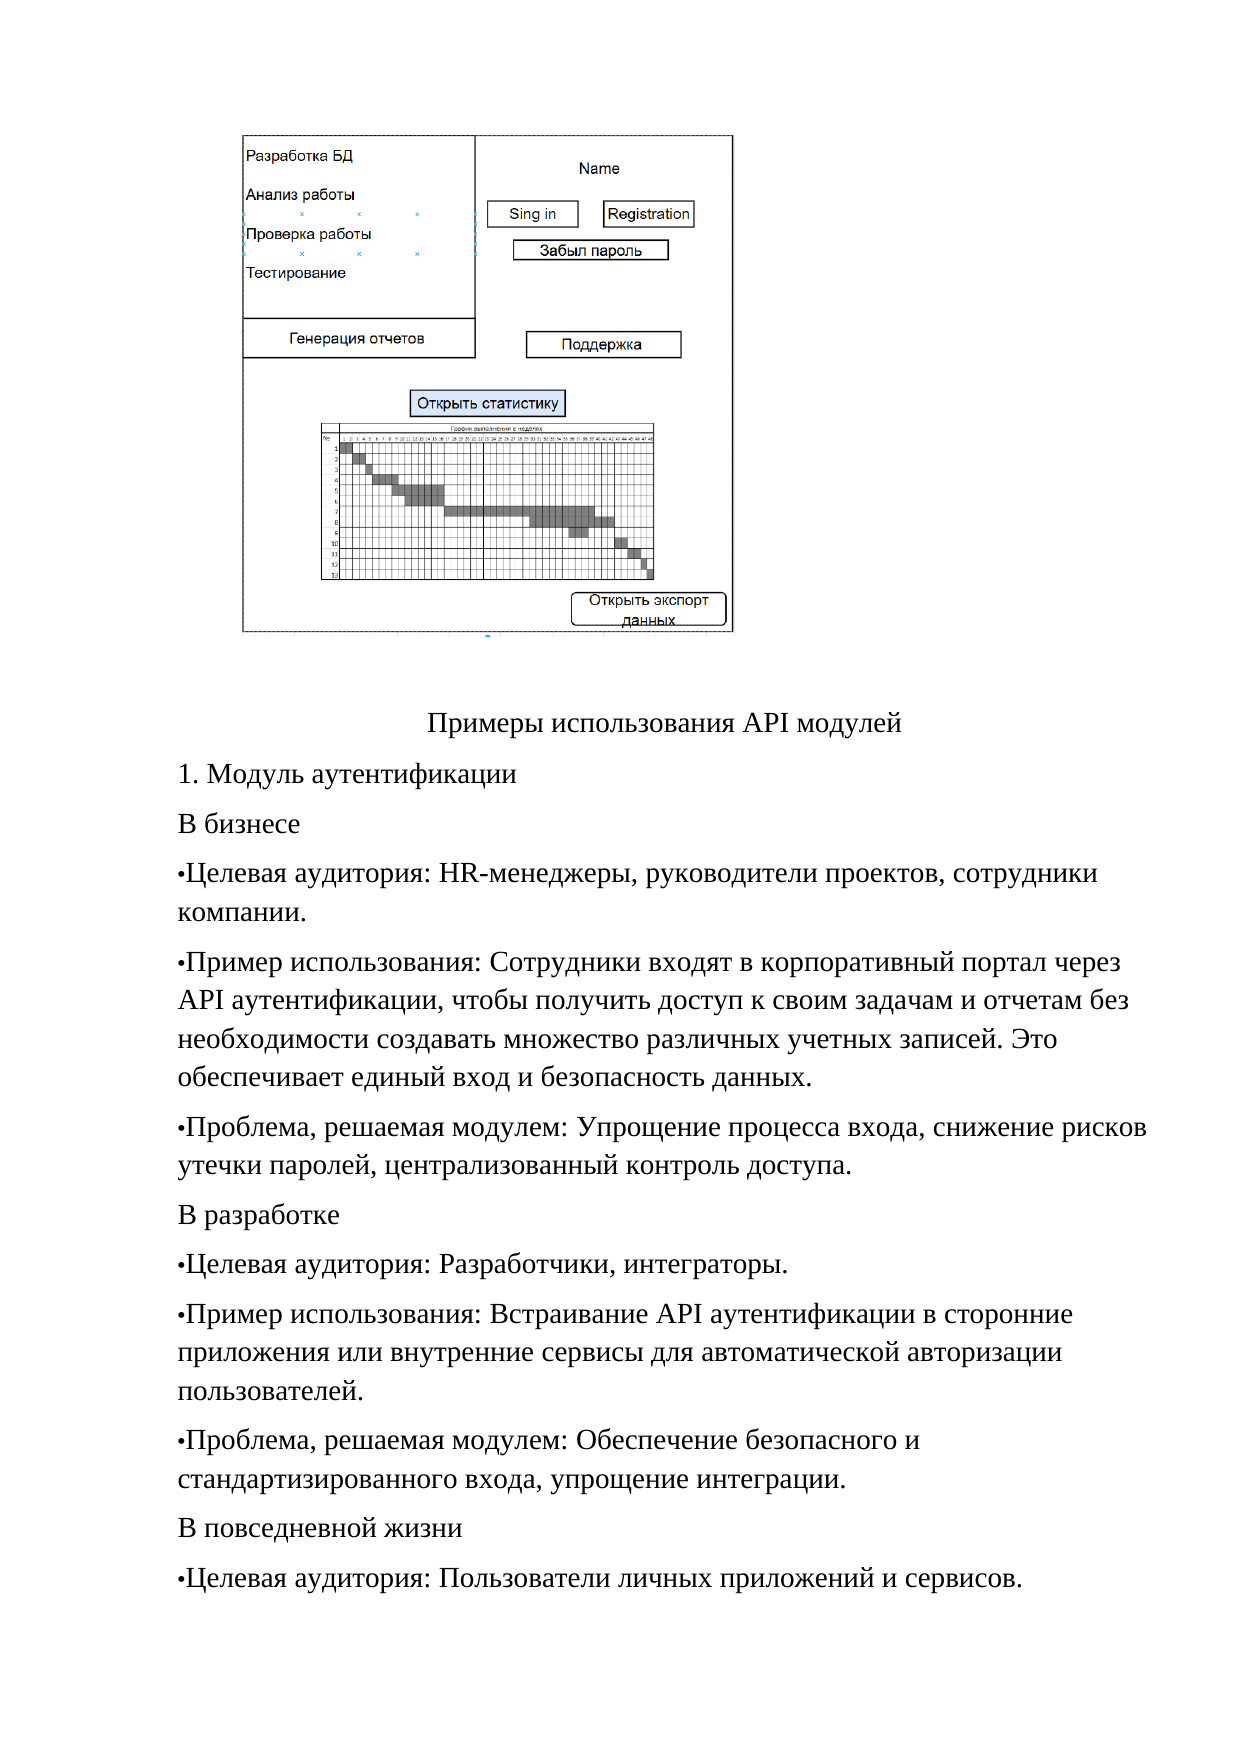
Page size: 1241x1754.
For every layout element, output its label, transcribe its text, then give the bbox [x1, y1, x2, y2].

list Проблема, решаемая модулем: Обеспечение безопасного и стандартизированного входа, упрощение интеграции. [177, 1422, 1152, 1494]
list Целевая аудитория: Пользователи личных приложений и сервисов. [177, 1560, 1152, 1593]
picture [240, 133, 736, 637]
list Пример использования: Сотрудники входят в корпоративный портал через API аутентификации, чтобы получить доступ к своим задачам и отчетам без необходимости создавать множество различных учетных записей. Это обеспечивает единый вход и безопасность данных. [177, 944, 1152, 1093]
subtitle В бизнесе [177, 806, 1152, 840]
list Пример использования: Встраивание API аутентификации в сторонние приложения или внутренние сервисы для автоматической авторизации пользователей. [177, 1296, 1152, 1406]
subtitle 1. Модуль аутентификации [177, 757, 1152, 790]
subtitle В разработке [177, 1197, 1152, 1230]
list Целевая аудитория: Разработчики, интеграторы. [177, 1246, 1152, 1280]
subtitle Примеры использования API модулей [177, 706, 1152, 739]
subtitle В повседневной жизни [177, 1510, 1152, 1544]
list Проблема, решаемая модулем: Упрощение процесса входа, снижение рисков утечки паролей, централизованный контроль доступа. [177, 1109, 1152, 1181]
list Целевая аудитория: HR-менеджеры, руководители проектов, сотрудники компании. [177, 856, 1152, 928]
